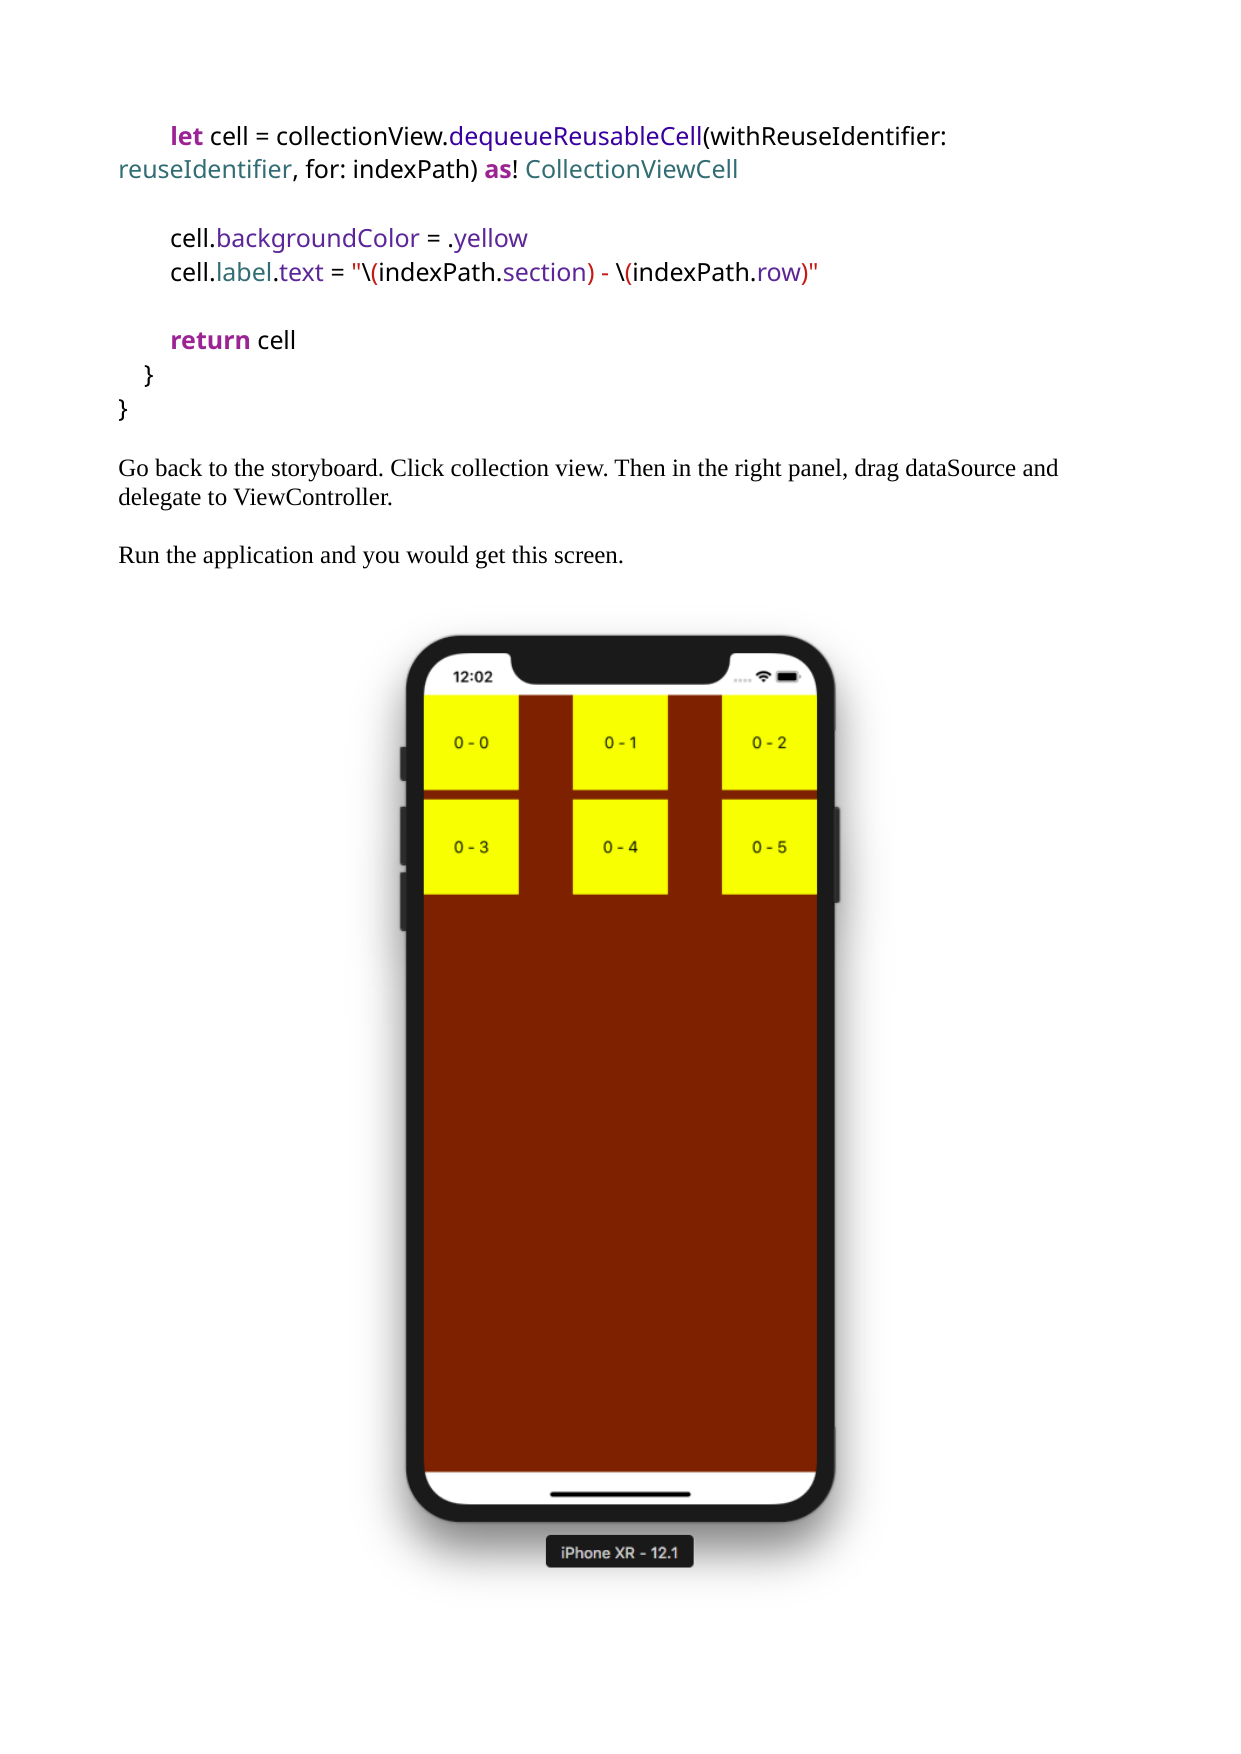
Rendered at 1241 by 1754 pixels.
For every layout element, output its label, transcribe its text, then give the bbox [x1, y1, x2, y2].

text cell.backgroundColor = .yellow [118, 220, 1122, 254]
picture [330, 597, 911, 1617]
text return cell [118, 322, 1122, 357]
text let cell = collectionView.dequeueReusableCell(withReuseIdentifier: reuseIdentifier, for: indexPath) as! CollectionViewCell [118, 118, 1122, 186]
text Run the application and you would get this screen. [118, 540, 1122, 568]
text } [118, 391, 1122, 425]
text cell.label.text = "\(indexPath.section) - \(indexPath.row)" [118, 254, 1122, 288]
text Go back to the storyboard. Click collection view. Then in the right panel, drag dataSource and delegate to ViewController. [118, 453, 1122, 511]
text } [118, 357, 1122, 391]
